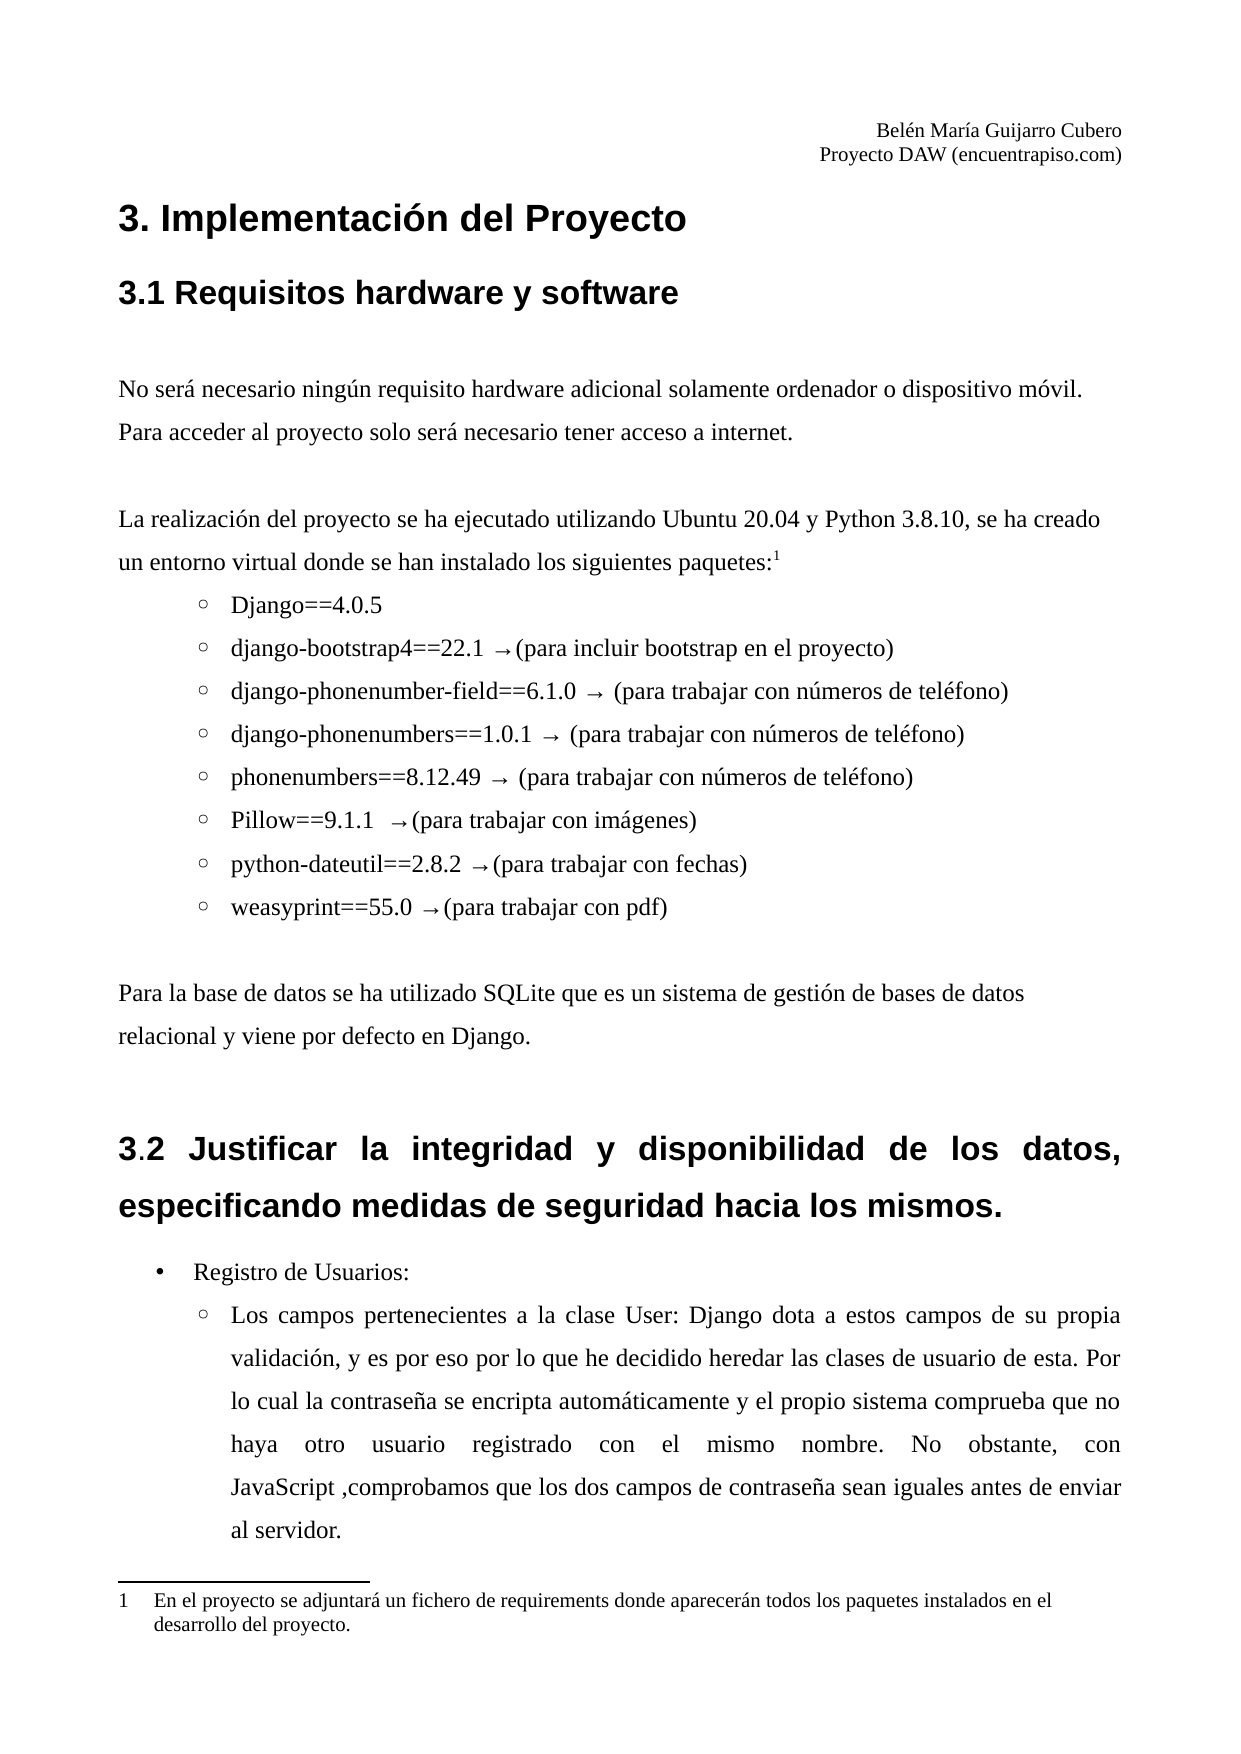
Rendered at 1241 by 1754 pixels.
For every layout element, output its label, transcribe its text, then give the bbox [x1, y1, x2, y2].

text La realización del proyecto se ha ejecutado utilizando Ubuntu 20.04 y Python 3.8.10, se ha creado un entorno virtual donde se han instalado los siguientes paquetes: [118, 504, 1122, 576]
list Pillow==9.1.1 →(para trabajar con imágenes) [193, 806, 1122, 834]
list Registro de Usuarios: [156, 1257, 1122, 1285]
list django-bootstrap4==22.1 →(para incluir bootstrap en el proyecto) [193, 633, 1122, 662]
list weasyprint==55.0 →(para trabajar con pdf) [193, 892, 1122, 921]
list django-phonenumber-field==6.1.0 → (para trabajar con números de teléfono) [193, 676, 1122, 705]
subtitle 3.2 Justificar la integridad y disponibilidad de los datos, especificando medidas de seguridad hacia los mismos. [118, 1128, 1122, 1225]
list Los campos pertenecientes a la clase User: Django dota a estos campos de su propia validación, y es por eso por lo que he decidido heredar las clases de usuario de esta. Por lo cual la contraseña se encripta automáticamente y el propio sistema comprueba que no haya otro usuario registrado con el mismo nombre. No obstante, con JavaScript ,comprobamos que los dos campos de contraseña sean iguales antes de enviar al servidor. [193, 1300, 1122, 1544]
list Django==4.0.5 [193, 590, 1122, 619]
list phonenumbers==8.12.49 → (para trabajar con números de teléfono) [193, 762, 1122, 791]
subtitle 3.1 Requisitos hardware y software [118, 273, 1122, 311]
text No será necesario ningún requisito hardware adicional solamente ordenador o dispositivo móvil. [118, 374, 1122, 403]
list python-dateutil==2.8.2 →(para trabajar con fechas) [193, 849, 1122, 877]
text Para acceder al proyecto solo será necesario tener acceso a internet. [118, 417, 1122, 446]
subtitle 3. Implementación del Proyecto [118, 196, 1122, 239]
list django-phonenumbers==1.0.1 → (para trabajar con números de teléfono) [193, 719, 1122, 748]
text En el proyecto se adjuntará un fichero de requirements donde aparecerán todos los paquetes instalados en el desarrollo del proyecto. [118, 1588, 1122, 1636]
text Para la base de datos se ha utilizado SQLite que es un sistema de gestión de bases de datos relacional y viene por defecto en Django. [118, 978, 1122, 1050]
